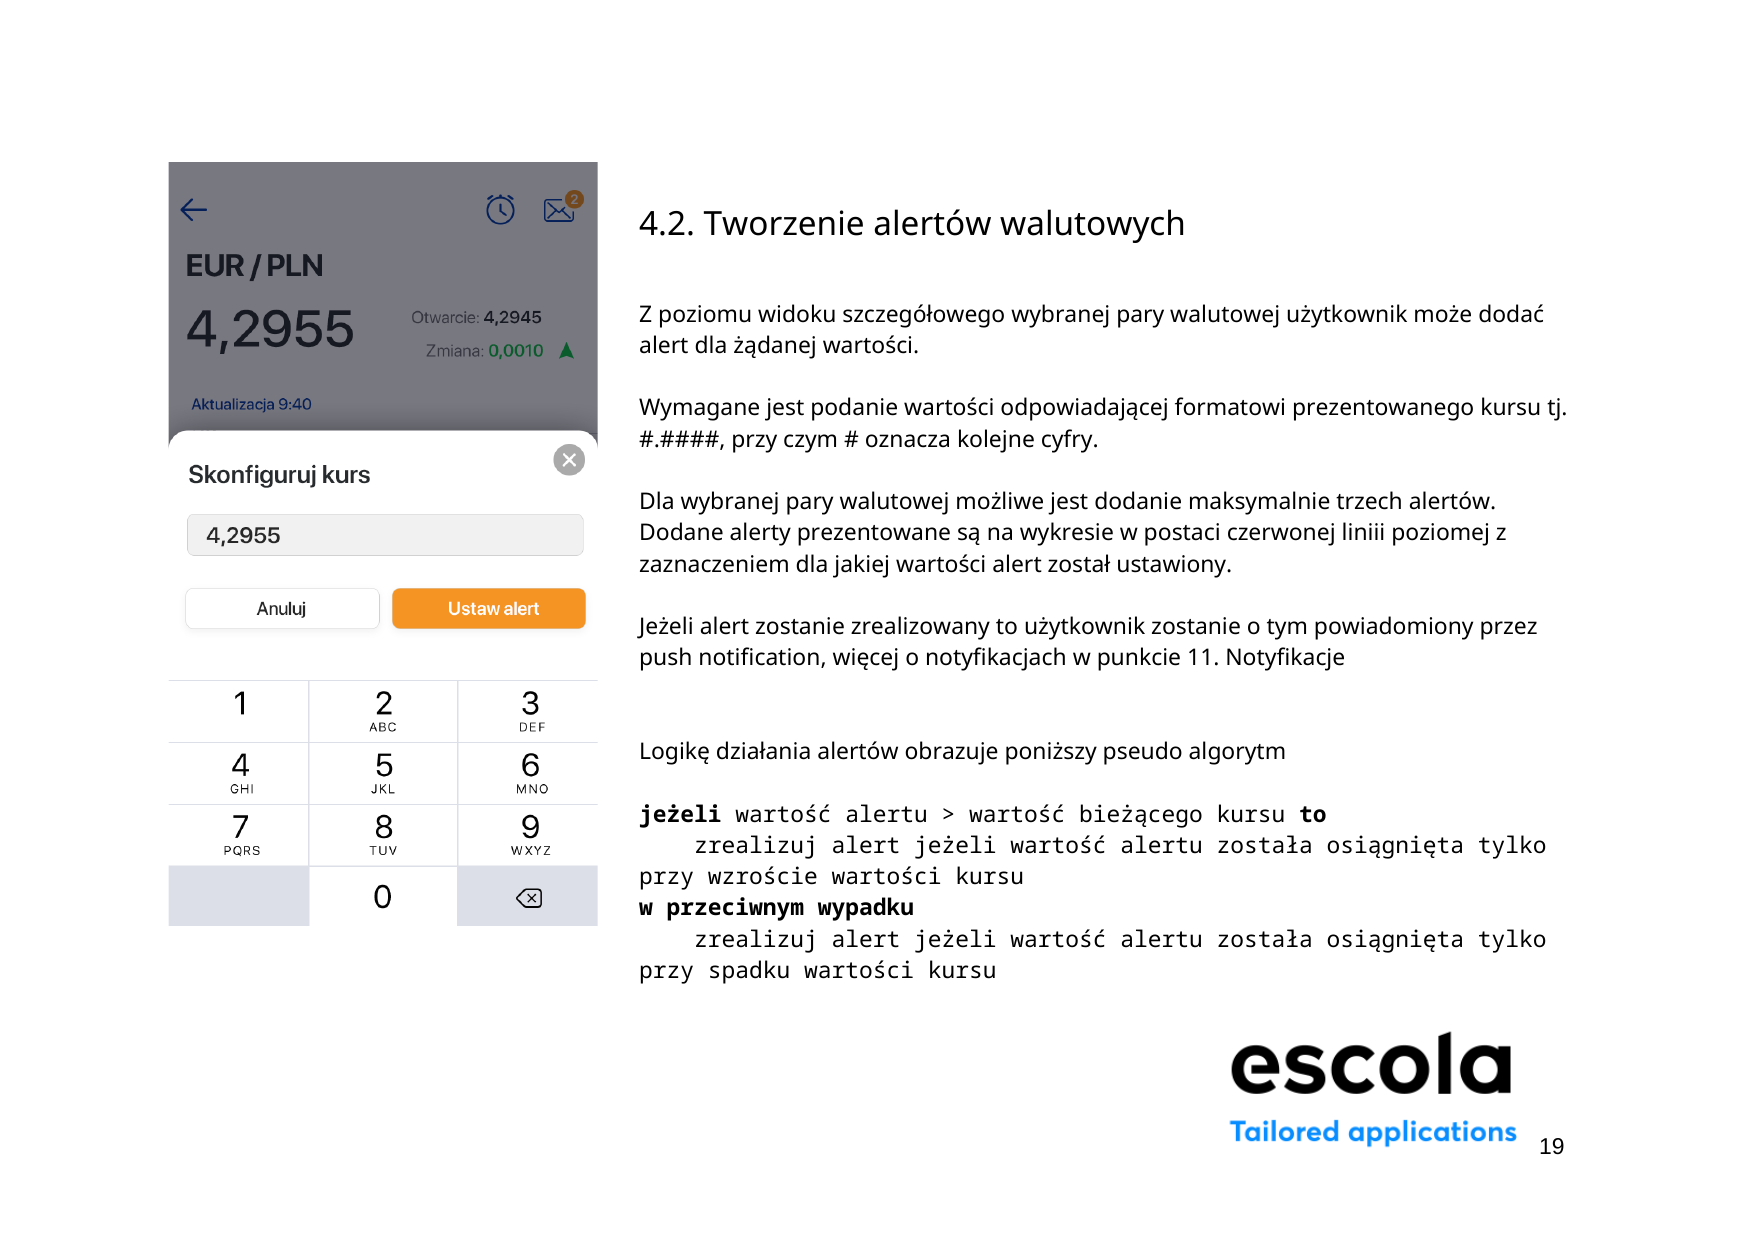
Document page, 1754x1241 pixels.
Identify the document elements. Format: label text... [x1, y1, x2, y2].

table_cell 4.2. Tworzenie alertów walutowych Z poziomu widoku szczegółowego wybranej pary walutowej użytkownik może dodać alert dla żądanej wartości. Wymagane jest podanie wartości odpowiadającej formatowi prezentowanego kursu tj. #.####, przy czym # oznacza kolejne cyfry. Dla wybranej pary walutowej możliwe jest dodanie maksymalnie trzech alertów. Dodane alerty prezentowane są na wykresie w postaci czerwonej liniii poziomej z zaznaczeniem dla jakiej wartości alert został ustawiony. Jeżeli alert zostanie zrealizowany to użytkownik zostanie o tym powiadomiony przez push notification, więcej o notyfikacjach w punkcie 11. Notyfikacje Logikę działania alertów obrazuje poniższy pseudo algorytm jeżeli wartość alertu > wartość bieżącego kursu to zrealizuj alert jeżeli wartość alertu została osiągnięta tylko przy wzroście wartości kursu w przeciwnym wypadku zrealizuj alert jeżeli wartość alertu została osiągnięta tylko przy spadku wartości kursu [630, 152, 1596, 1011]
picture [168, 162, 598, 926]
picture [1208, 1019, 1531, 1157]
table_cell [139, 152, 628, 1011]
